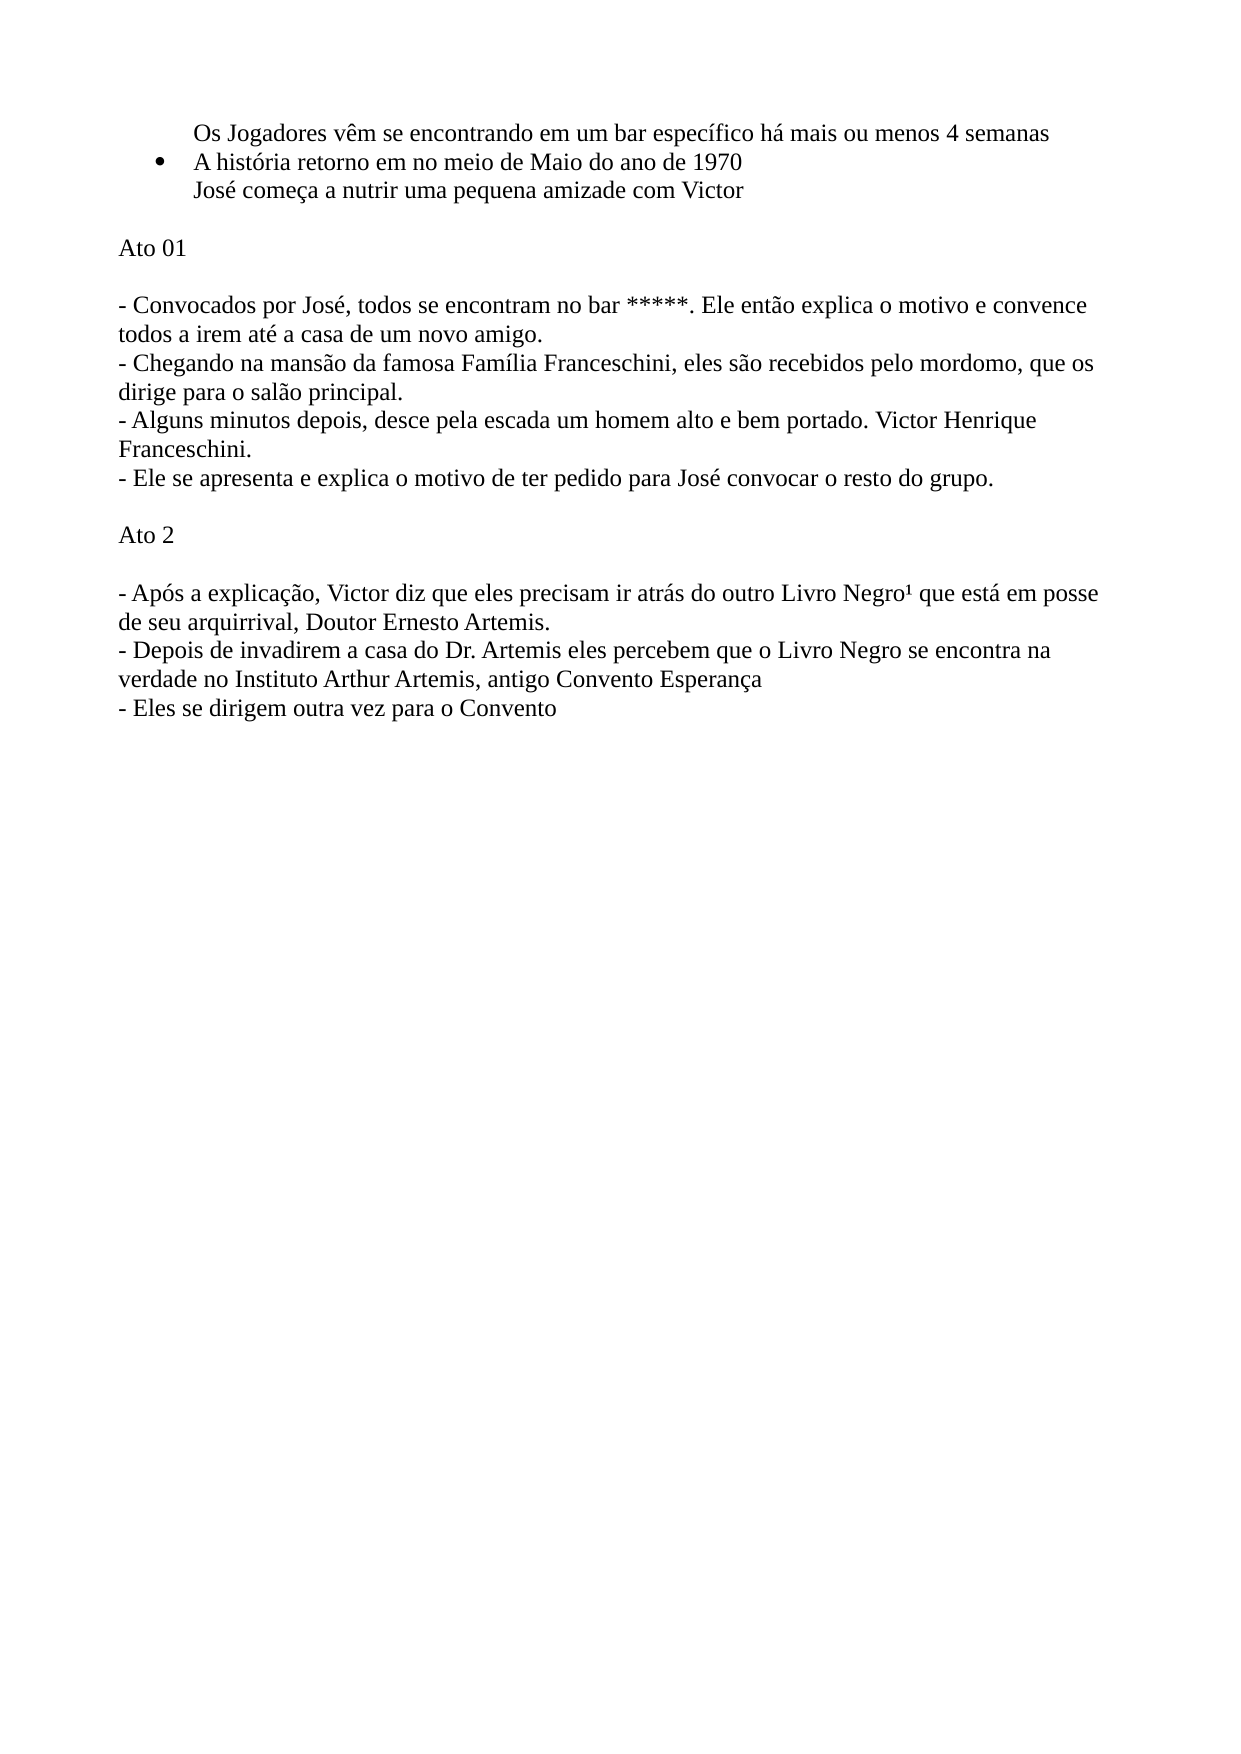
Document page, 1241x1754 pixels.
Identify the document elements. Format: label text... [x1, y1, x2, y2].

text - Após a explicação, Victor diz que eles precisam ir atrás do outro Livro Negro¹ que está em posse de seu arquirrival, Doutor Ernesto Artemis. [118, 578, 1122, 636]
text José começa a nutrir uma pequena amizade com Victor [193, 176, 1122, 204]
text Os Jogadores vêm se encontrando em um bar específico há mais ou menos 4 semanas [193, 118, 1122, 147]
text - Eles se dirigem outra vez para o Convento [118, 693, 1122, 722]
text - Chegando na mansão da famosa Família Franceschini, eles são recebidos pelo mordomo, que os dirige para o salão principal. [118, 348, 1122, 406]
text Ato 01 [118, 233, 1122, 262]
text - Depois de invadirem a casa do Dr. Artemis eles percebem que o Livro Negro se encontra na verdade no Instituto Arthur Artemis, antigo Convento Esperança [118, 636, 1122, 693]
list A história retorno em no meio de Maio do ano de 1970 [156, 147, 1122, 176]
text - Ele se apresenta e explica o motivo de ter pedido para José convocar o resto do grupo. [118, 463, 1122, 492]
text - Alguns minutos depois, desce pela escada um homem alto e bem portado. Victor Henrique Franceschini. [118, 406, 1122, 463]
text Ato 2 [118, 521, 1122, 549]
text - Convocados por José, todos se encontram no bar *****. Ele então explica o motivo e convence todos a irem até a casa de um novo amigo. [118, 291, 1122, 348]
